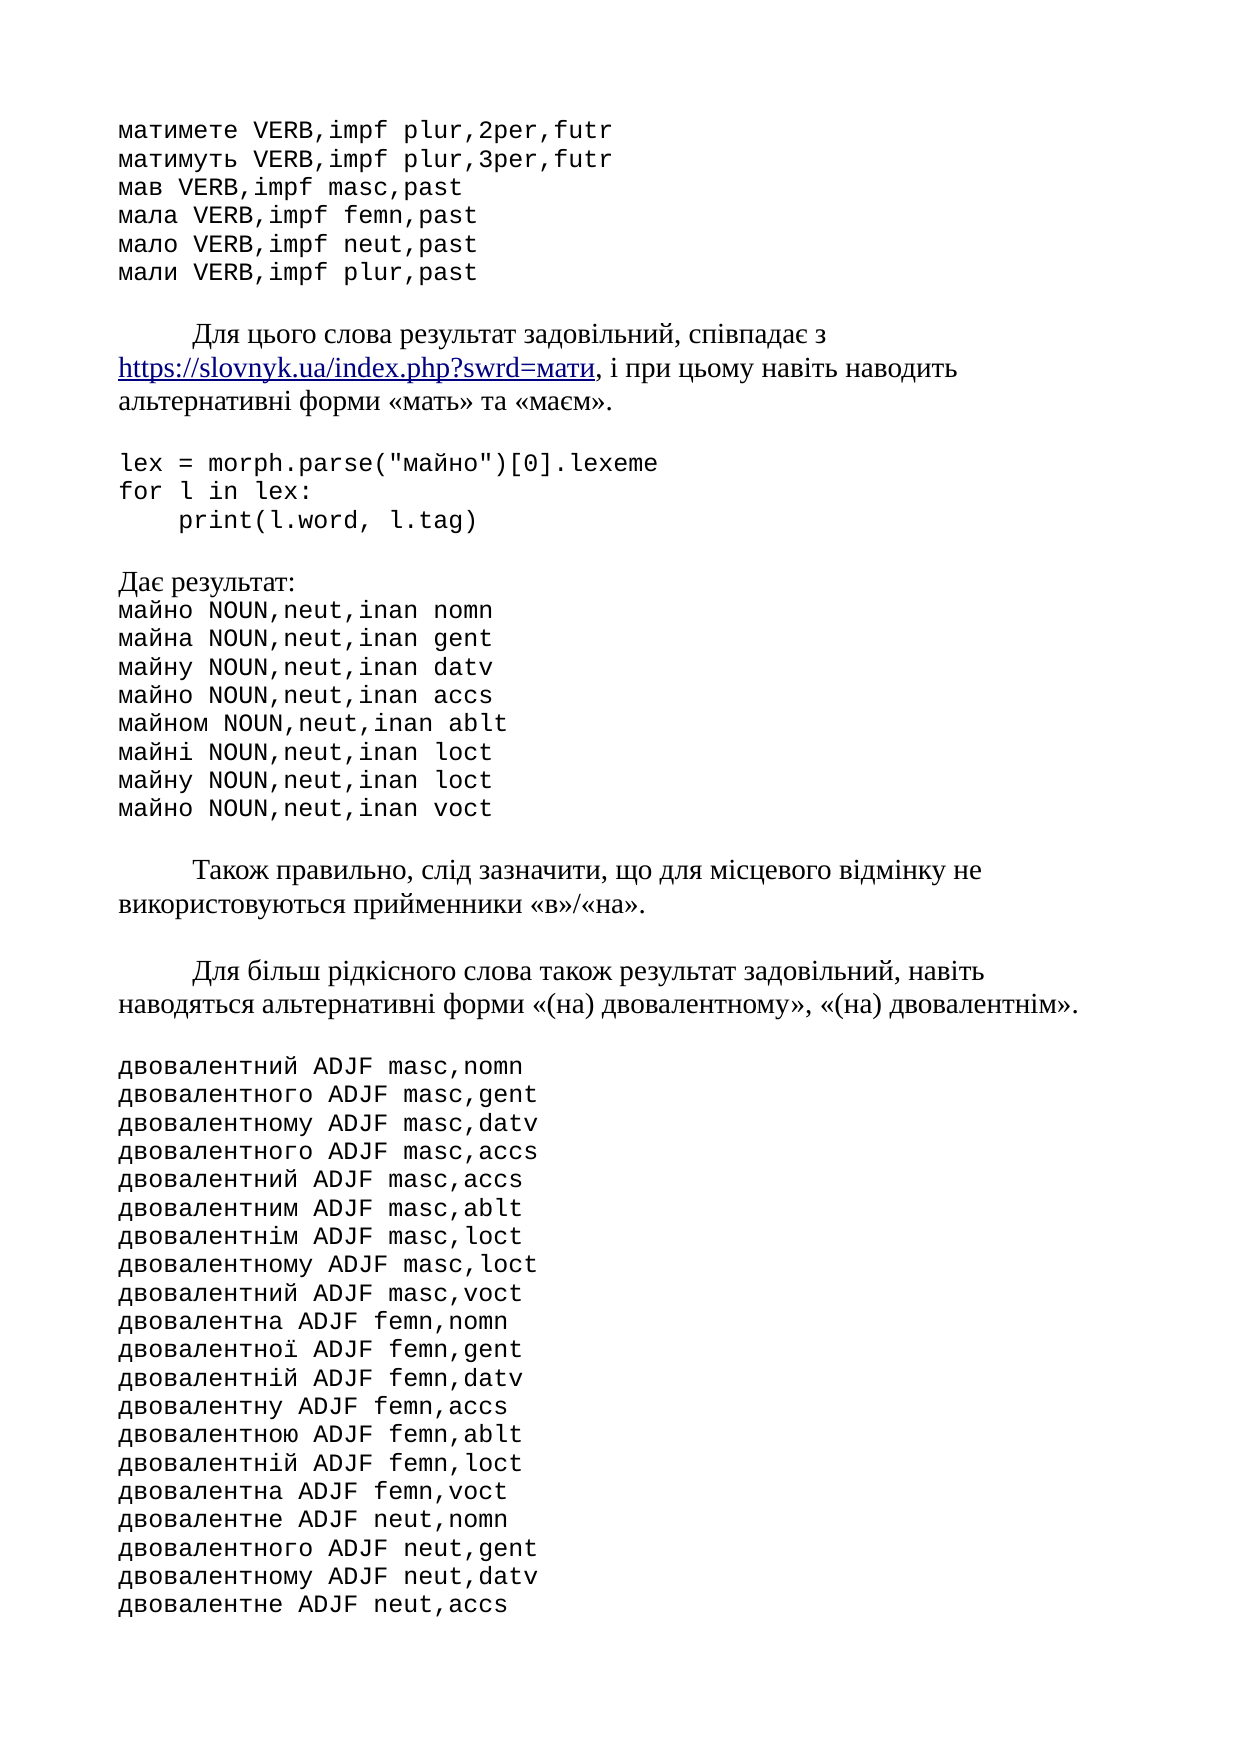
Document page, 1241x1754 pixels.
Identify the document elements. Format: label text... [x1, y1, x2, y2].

text майну NOUN,neut,inan loct [118, 767, 1122, 796]
text for l in lex: [118, 479, 1122, 507]
text двовалентним ADJF masc,ablt [118, 1195, 1122, 1224]
text мали VERB,impf plur,past [118, 260, 1122, 288]
text майно NOUN,neut,inan accs [118, 682, 1122, 711]
text майну NOUN,neut,inan datv [118, 654, 1122, 682]
text Також правильно, слід зазначити, що для місцевого відмінку не використовуються прийменники «в»/«на». [118, 852, 1122, 919]
text Для більш рідкісного слова також результат задовільний, навіть наводяться альтернативні форми «(на) двовалентному», «(на) двовалентнім». [118, 953, 1122, 1020]
text двовалентнім ADJF masc,loct [118, 1224, 1122, 1252]
text двовалентного ADJF masc,accs [118, 1139, 1122, 1167]
text Дає результат: [118, 564, 1122, 597]
text двовалентному ADJF neut,datv [118, 1564, 1122, 1592]
text двовалентне ADJF neut,accs [118, 1592, 1122, 1620]
text двовалентної ADJF femn,gent [118, 1337, 1122, 1365]
text майно NOUN,neut,inan voct [118, 796, 1122, 824]
text двовалентному ADJF masc,datv [118, 1110, 1122, 1139]
text майні NOUN,neut,inan loct [118, 739, 1122, 767]
text матимете VERB,impf plur,2per,futr [118, 118, 1122, 146]
text матимуть VERB,impf plur,3per,futr [118, 146, 1122, 175]
text двовалентна ADJF femn,nomn [118, 1309, 1122, 1337]
text двовалентний ADJF masc,nomn [118, 1054, 1122, 1082]
text двовалентного ADJF neut,gent [118, 1535, 1122, 1564]
text майно NOUN,neut,inan nomn [118, 597, 1122, 626]
text двовалентною ADJF femn,ablt [118, 1422, 1122, 1450]
text Для цього слова результат задовільний, співпадає з https://slovnyk.ua/index.php?swrd=мати, і при цьому навіть наводить альтернативні форми «мать» та «маєм». [118, 316, 1122, 417]
text майна NOUN,neut,inan gent [118, 626, 1122, 654]
text двовалентна ADJF femn,voct [118, 1479, 1122, 1507]
text мала VERB,impf femn,past [118, 203, 1122, 231]
text двовалентний ADJF masc,voct [118, 1280, 1122, 1309]
text двовалентному ADJF masc,loct [118, 1252, 1122, 1280]
text двовалентну ADJF femn,accs [118, 1394, 1122, 1422]
text двовалентного ADJF masc,gent [118, 1082, 1122, 1110]
text lex = morph.parse("майно")[0].lexeme [118, 451, 1122, 479]
text майном NOUN,neut,inan ablt [118, 711, 1122, 739]
text print(l.word, l.tag) [118, 507, 1122, 536]
text двовалентній ADJF femn,datv [118, 1365, 1122, 1394]
text мало VERB,impf neut,past [118, 231, 1122, 260]
text двовалентний ADJF masc,accs [118, 1167, 1122, 1195]
text мав VERB,impf masc,past [118, 175, 1122, 203]
text двовалентне ADJF neut,nomn [118, 1507, 1122, 1535]
text двовалентній ADJF femn,loct [118, 1450, 1122, 1479]
